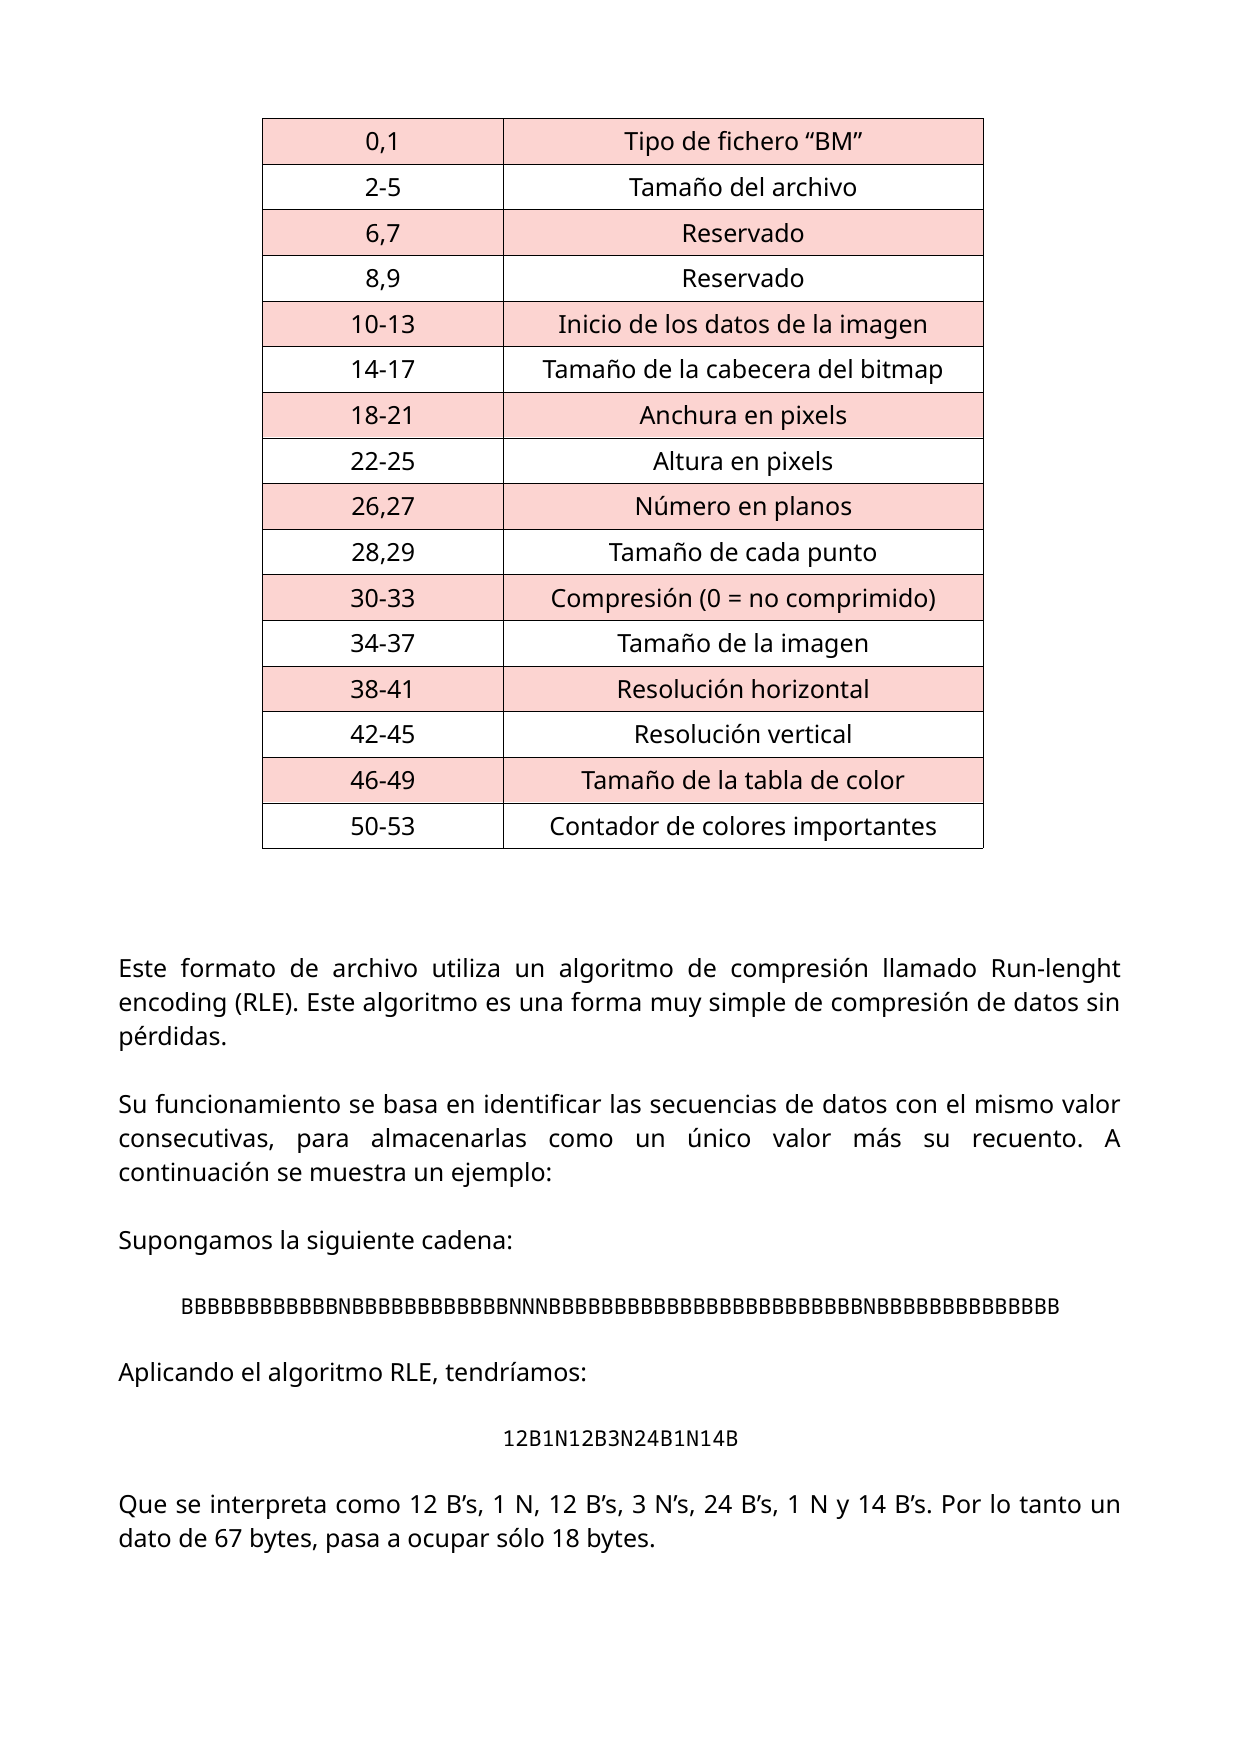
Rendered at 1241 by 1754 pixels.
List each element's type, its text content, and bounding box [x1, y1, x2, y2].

table_cell Inicio de los datos de la imagen [504, 302, 983, 346]
table_cell Tamaño de la tabla de color [504, 758, 983, 802]
table_cell Altura en pixels [504, 439, 983, 483]
table_cell 28,29 [263, 530, 503, 574]
table_cell Reservado [504, 210, 983, 255]
table_cell 46-49 [263, 758, 503, 802]
table_cell Tamaño de la imagen [504, 621, 983, 666]
table_cell 22-25 [263, 439, 503, 483]
table_cell 38-41 [263, 667, 503, 711]
table_cell Resolución horizontal [504, 667, 983, 711]
table_cell Anchura en pixels [504, 393, 983, 437]
table_cell 18-21 [263, 393, 503, 437]
text BBBBBBBBBBBBNBBBBBBBBBBBBNNNBBBBBBBBBBBBBBBBBBBBBBBBNBBBBBBBBBBBBBB [118, 1291, 1122, 1321]
table_cell 26,27 [263, 484, 503, 529]
text Su funcionamiento se basa en identificar las secuencias de datos con el mismo valor consecutivas, para almacenarlas como un único valor más su recuento. A continuación se muestra un ejemplo: [118, 1087, 1122, 1189]
table_cell 0,1 [263, 119, 503, 164]
text Que se interpreta como 12 B’s, 1 N, 12 B’s, 3 N’s, 24 B’s, 1 N y 14 B’s. Por lo tanto un dato de 67 bytes, pasa a ocupar sólo 18 bytes. [118, 1487, 1122, 1555]
table_cell 10-13 [263, 302, 503, 346]
table_cell Tamaño del archivo [504, 165, 983, 209]
text 12B1N12B3N24B1N14B [118, 1423, 1122, 1453]
table_cell Contador de colores importantes [504, 804, 983, 848]
table_cell 2-5 [263, 165, 503, 209]
table_cell Tipo de fichero “BM” [504, 119, 983, 164]
table_cell 14-17 [263, 347, 503, 392]
table_cell 42-45 [263, 712, 503, 757]
table_cell 34-37 [263, 621, 503, 666]
table_cell Reservado [504, 256, 983, 301]
table_cell Número en planos [504, 484, 983, 529]
table_cell 6,7 [263, 210, 503, 255]
table_cell 30-33 [263, 575, 503, 620]
table_cell 8,9 [263, 256, 503, 301]
text Supongamos la siguiente cadena: [118, 1223, 1122, 1257]
table_cell 50-53 [263, 804, 503, 848]
table_cell Tamaño de cada punto [504, 530, 983, 574]
text Este formato de archivo utiliza un algoritmo de compresión llamado Run-lenght encoding (RLE). Este algoritmo es una forma muy simple de compresión de datos sin pérdidas. [118, 950, 1122, 1053]
table_cell Tamaño de la cabecera del bitmap [504, 347, 983, 392]
text Aplicando el algoritmo RLE, tendríamos: [118, 1355, 1122, 1389]
table_cell Resolución vertical [504, 712, 983, 757]
table_cell Compresión (0 = no comprimido) [504, 575, 983, 620]
